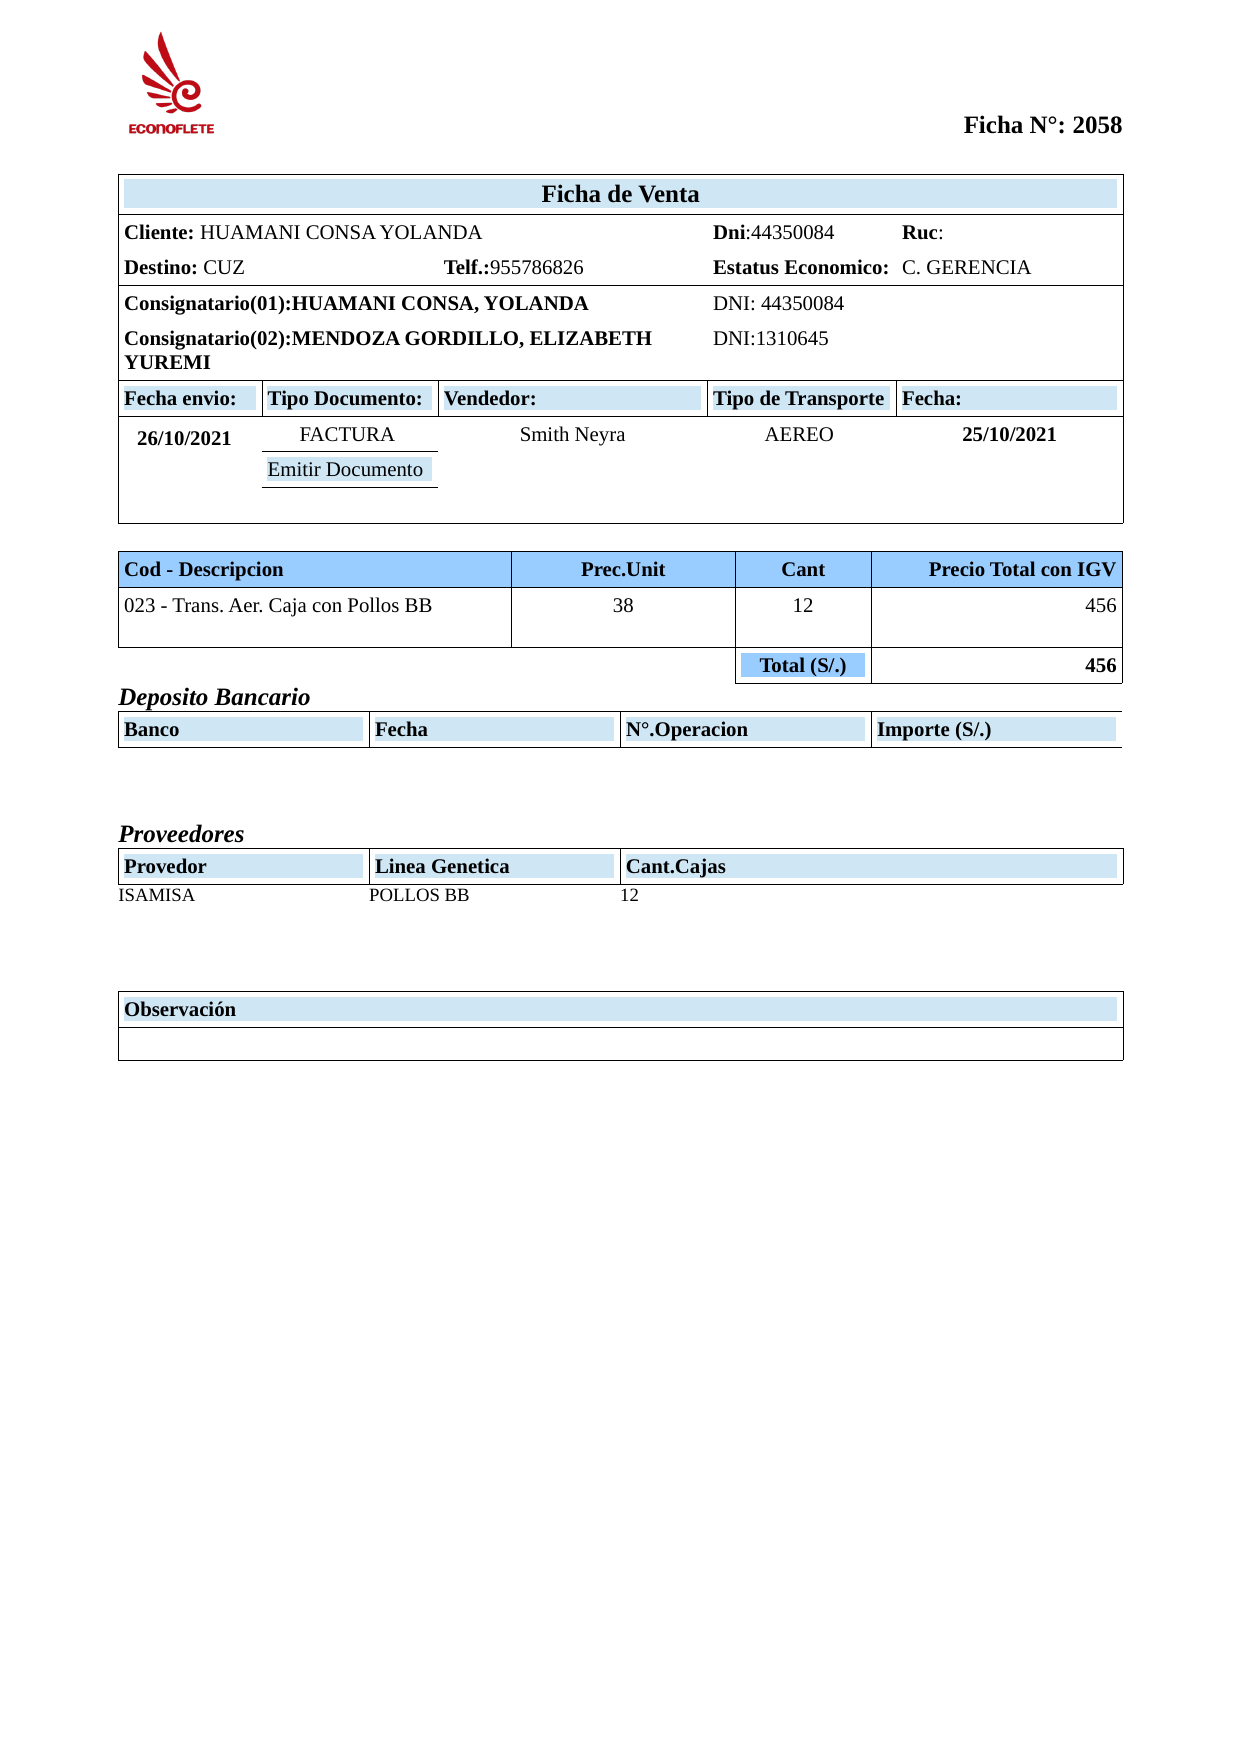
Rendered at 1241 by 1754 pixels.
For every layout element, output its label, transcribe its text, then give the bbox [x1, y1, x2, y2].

table_cell [118, 970, 369, 991]
table_header Banco [119, 712, 369, 747]
table_cell Telf.:955786826 [438, 249, 707, 285]
table_cell 12 [736, 588, 871, 647]
table_cell Destino: CUZ [119, 249, 438, 285]
table_cell AEREO [707, 417, 896, 523]
table_cell Dni:44350084 [707, 215, 896, 249]
table_header Prec.Unit [512, 552, 735, 587]
table_cell Consignatario(01):HUAMANI CONSA, YOLANDA [119, 286, 707, 321]
table_header Provedor [119, 849, 369, 883]
table_cell 456 [872, 588, 1122, 647]
table_cell [369, 948, 620, 970]
table_cell [511, 648, 735, 682]
table_cell Fecha: [897, 381, 1123, 416]
table_cell [369, 748, 620, 771]
table_cell [620, 948, 1123, 970]
table_cell [620, 927, 1123, 948]
table_header Fecha [370, 712, 620, 747]
table_cell [118, 771, 369, 795]
table_header Importe (S/.) [872, 712, 1122, 747]
table_cell FACTURA [262, 417, 438, 451]
table_cell Smith Neyra [438, 417, 707, 523]
table_cell [118, 927, 369, 948]
picture [118, 31, 225, 134]
table_cell 456 [872, 648, 1122, 682]
table_header Linea Genetica [370, 849, 620, 883]
table_cell Tipo Documento: [263, 381, 438, 416]
table_cell [118, 905, 369, 927]
table_cell Emitir Documento [262, 452, 438, 487]
table_cell [369, 927, 620, 948]
table_cell Fecha envio: [119, 381, 262, 416]
table_cell [118, 648, 511, 682]
text Proveedores [118, 819, 1122, 848]
table_header Observación [119, 992, 1123, 1027]
table_cell Vendedor: [439, 381, 707, 416]
table_cell 38 [512, 588, 735, 647]
table_cell [369, 771, 620, 795]
table_cell [369, 905, 620, 927]
table_cell [118, 748, 369, 771]
table_header Precio Total con IGV [872, 552, 1122, 587]
table_cell 023 - Trans. Aer. Caja con Pollos BB [119, 588, 511, 647]
table_cell DNI: 44350084 [707, 286, 1123, 321]
table_cell [118, 795, 369, 819]
table_cell POLLOS BB [369, 885, 620, 905]
table_cell DNI:1310645 [707, 321, 1123, 380]
table_cell 26/10/2021 [119, 417, 262, 523]
table_cell [118, 948, 369, 970]
table_cell Ruc: [896, 215, 1123, 249]
table_cell ISAMISA [118, 885, 369, 905]
table_cell Estatus Economico: [707, 249, 896, 285]
table_cell [369, 795, 620, 819]
table_cell C. GERENCIA [896, 249, 1123, 285]
table_cell [871, 748, 1122, 771]
table_cell [620, 771, 871, 795]
table_header Cant.Cajas [621, 849, 1123, 883]
table_cell [620, 795, 871, 819]
table_cell Tipo de Transporte [708, 381, 896, 416]
table_cell [369, 970, 620, 991]
text Deposito Bancario [118, 682, 1122, 711]
table_cell [620, 970, 1123, 991]
table_cell Cliente: HUAMANI CONSA YOLANDA [119, 215, 707, 249]
table_cell Consignatario(02):MENDOZA GORDILLO, ELIZABETH YUREMI [119, 321, 707, 380]
table_header N°.Operacion [621, 712, 871, 747]
table_cell [620, 748, 871, 771]
table_header Ficha de Venta [119, 175, 1123, 214]
table_cell Total (S/.) [736, 648, 871, 682]
table_header Cod - Descripcion [119, 552, 511, 587]
table_cell 12 [620, 885, 1123, 905]
table_cell [871, 771, 1122, 795]
table_header Cant [736, 552, 871, 587]
table_cell 25/10/2021 [896, 417, 1123, 523]
table_cell [620, 905, 1123, 927]
table_cell [119, 1028, 1123, 1060]
table_cell [871, 795, 1122, 819]
table_cell [262, 488, 438, 523]
